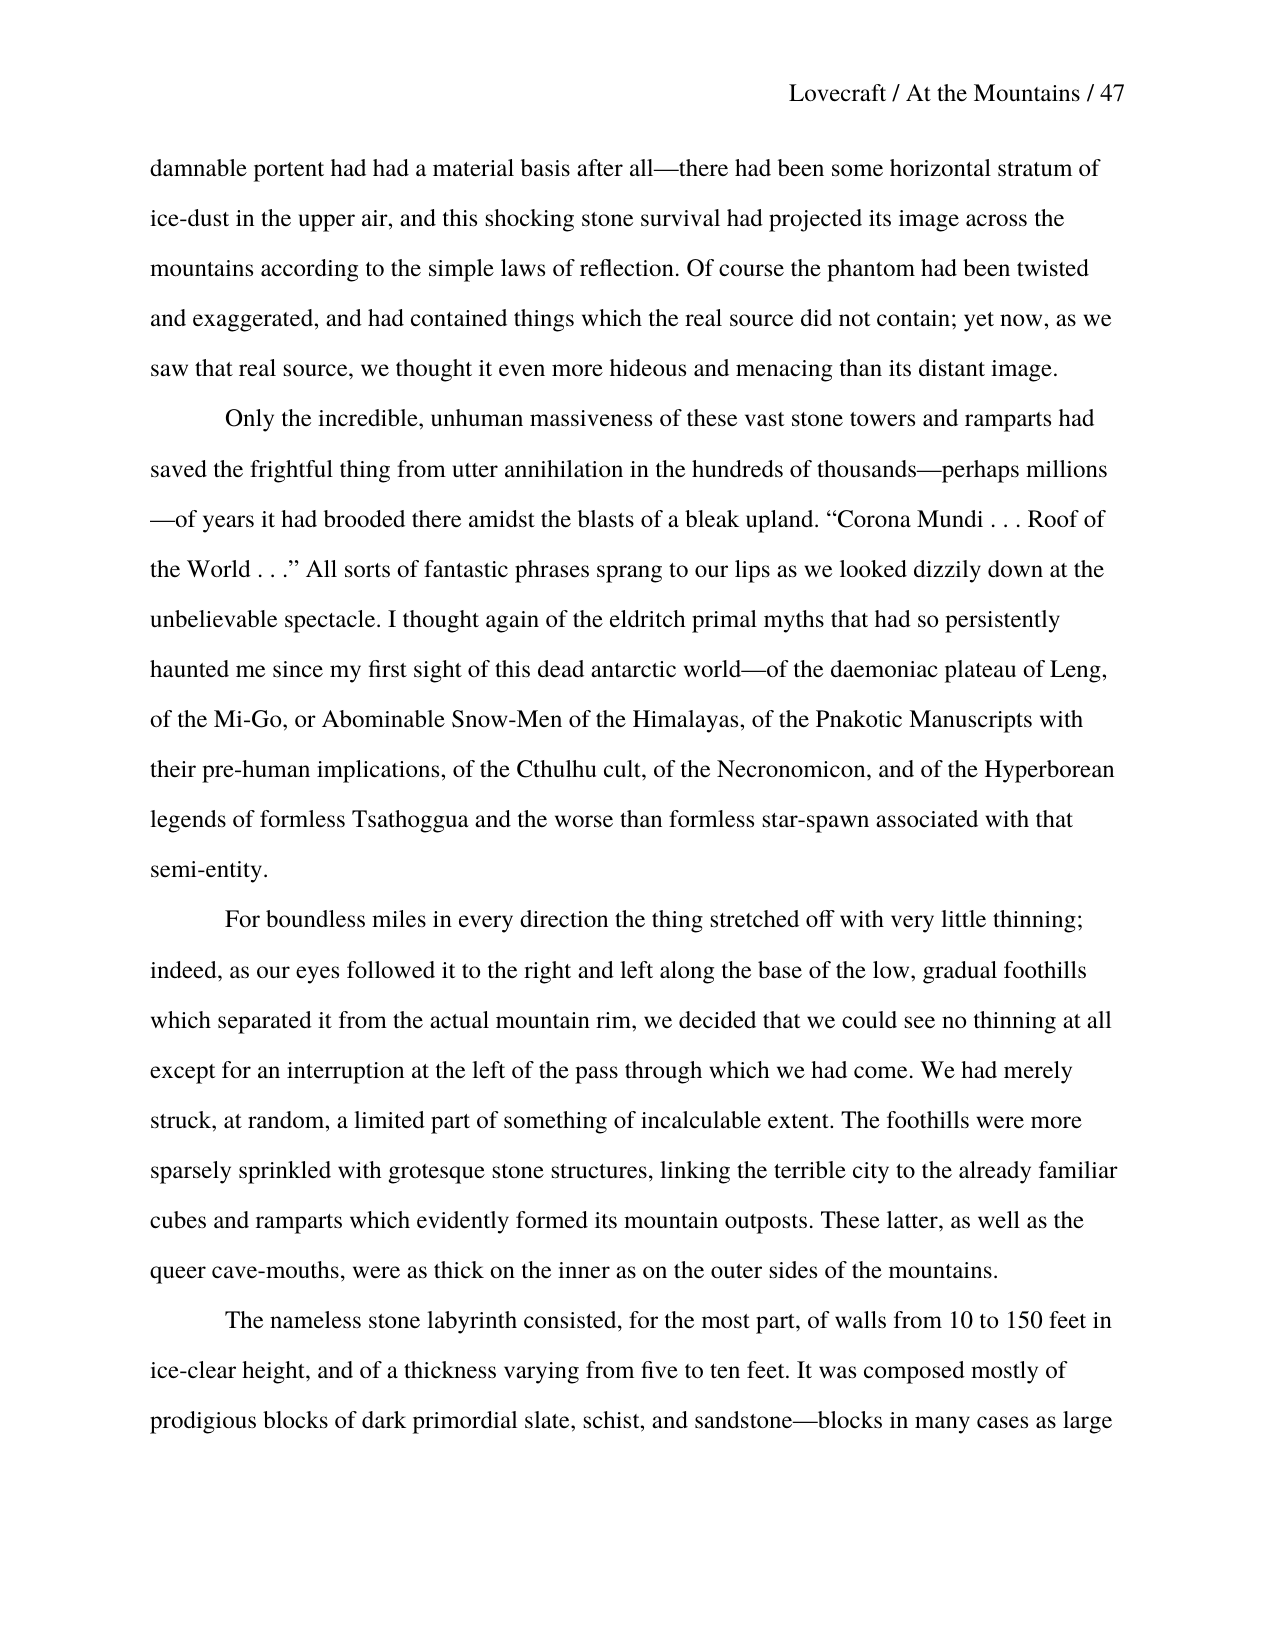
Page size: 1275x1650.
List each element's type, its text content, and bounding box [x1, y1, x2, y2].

text damnable portent had had a material basis after all—there had been some horizontal stratum of ice-dust in the upper air, and this shocking stone survival had projected its image across the mountains according to the simple laws of reflection. Of course the phantom had been twisted and exaggerated, and had contained things which the real source did not contain; yet now, as we saw that real source, we thought it even more hideous and menacing than its distant image. [150, 150, 1125, 384]
text For boundless miles in every direction the thing stretched off with very little thinning; indeed, as our eyes followed it to the right and left along the base of the low, gradual foothills which separated it from the actual mountain rim, we decided that we could see no thinning at all except for an interruption at the left of the pass through which we had come. We had merely struck, at random, a limited part of something of incalculable extent. The foothills were more sparsely sprinkled with grotesque stone structures, linking the terrible city to the already familiar cubes and ramparts which evidently formed its mountain outposts. These latter, as well as the queer cave-mouths, were as thick on the inner as on the outer sides of the mountains. [150, 902, 1125, 1286]
text Only the incredible, unhuman massiveness of these vast stone towers and ramparts had saved the frightful thing from utter annihilation in the hundreds of thousands—perhaps millions—of years it had brooded there amidst the blasts of a bleak upland. “Corona Mundi . . . Roof of the World . . .” All sorts of fantastic phrases sprang to our lips as we looked dizzily down at the unbelievable spectacle. I thought again of the eldritch primal myths that had so persistently haunted me since my first sight of this dead antarctic world—of the daemoniac plateau of Leng, of the Mi-Go, or Abominable Snow-Men of the Himalayas, of the Pnakotic Manuscripts with their pre-human implications, of the Cthulhu cult, of the Necronomicon, and of the Hyperborean legends of formless Tsathoggua and the worse than formless star-spawn associated with that semi-entity. [150, 401, 1125, 885]
text The nameless stone labyrinth consisted, for the most part, of walls from 10 to 150 feet in ice-clear height, and of a thickness varying from five to ten feet. It was composed mostly of prodigious blocks of dark primordial slate, schist, and sandstone—blocks in many cases as large [150, 1302, 1125, 1436]
